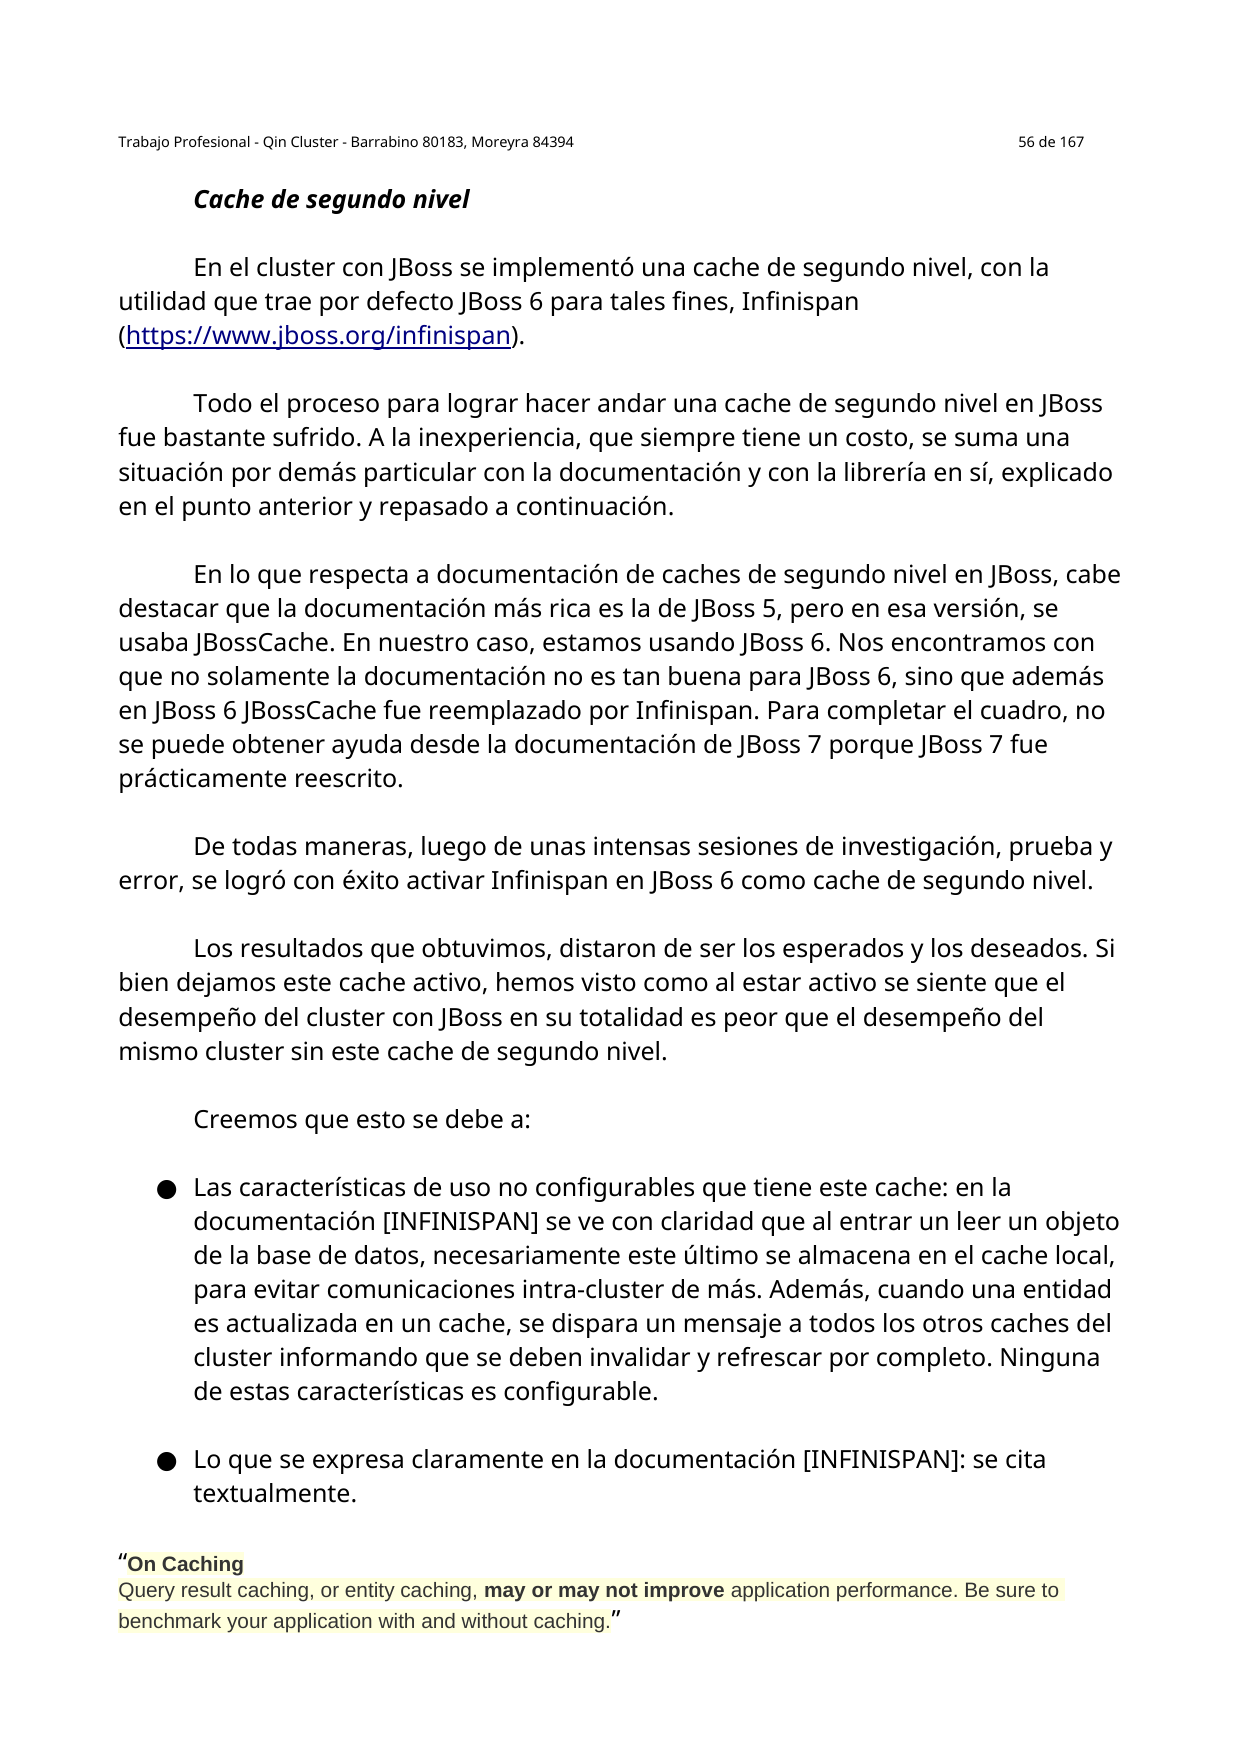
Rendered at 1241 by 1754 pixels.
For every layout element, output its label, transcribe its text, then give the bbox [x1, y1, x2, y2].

text Creemos que esto se debe a: [118, 1101, 1122, 1135]
text “On Caching [118, 1544, 1122, 1578]
text De todas maneras, luego de unas intensas sesiones de investigación, prueba y error, se logró con éxito activar Infinispan en JBoss 6 como cache de segundo nivel. [118, 829, 1122, 897]
text Query result caching, or entity caching, may or may not improve application performance. Be sure to benchmark your application with and without caching.” [118, 1578, 1122, 1636]
text En el cluster con JBoss se implementó una cache de segundo nivel, con la utilidad que trae por defecto JBoss 6 para tales fines, Infinispan (https://www.jboss.org/infinispan). [118, 250, 1122, 352]
list Lo que se expresa claramente en la documentación [INFINISPAN]: se cita textualmente. [156, 1442, 1122, 1510]
text Los resultados que obtuvimos, distaron de ser los esperados y los deseados. Si bien dejamos este cache activo, hemos visto como al estar activo se siente que el desempeño del cluster con JBoss en su totalidad es peor que el desempeño del mismo cluster sin este cache de segundo nivel. [118, 931, 1122, 1067]
text Cache de segundo nivel [118, 182, 1122, 216]
text Todo el proceso para lograr hacer andar una cache de segundo nivel en JBoss fue bastante sufrido. A la inexperiencia, que siempre tiene un costo, se suma una situación por demás particular con la documentación y con la librería en sí, explicado en el punto anterior y repasado a continuación. [118, 386, 1122, 522]
text En lo que respecta a documentación de caches de segundo nivel en JBoss, cabe destacar que la documentación más rica es la de JBoss 5, pero en esa versión, se usaba JBossCache. En nuestro caso, estamos usando JBoss 6. Nos encontramos con que no solamente la documentación no es tan buena para JBoss 6, sino que además en JBoss 6 JBossCache fue reemplazado por Infinispan. Para completar el cuadro, no se puede obtener ayuda desde la documentación de JBoss 7 porque JBoss 7 fue prácticamente reescrito. [118, 556, 1122, 795]
list Las características de uso no configurables que tiene este cache: en la documentación [INFINISPAN] se ve con claridad que al entrar un leer un objeto de la base de datos, necesariamente este último se almacena en el cache local, para evitar comunicaciones intra-cluster de más. Además, cuando una entidad es actualizada en un cache, se dispara un mensaje a todos los otros caches del cluster informando que se deben invalidar y refrescar por completo. Ninguna de estas características es configurable. [156, 1169, 1122, 1408]
